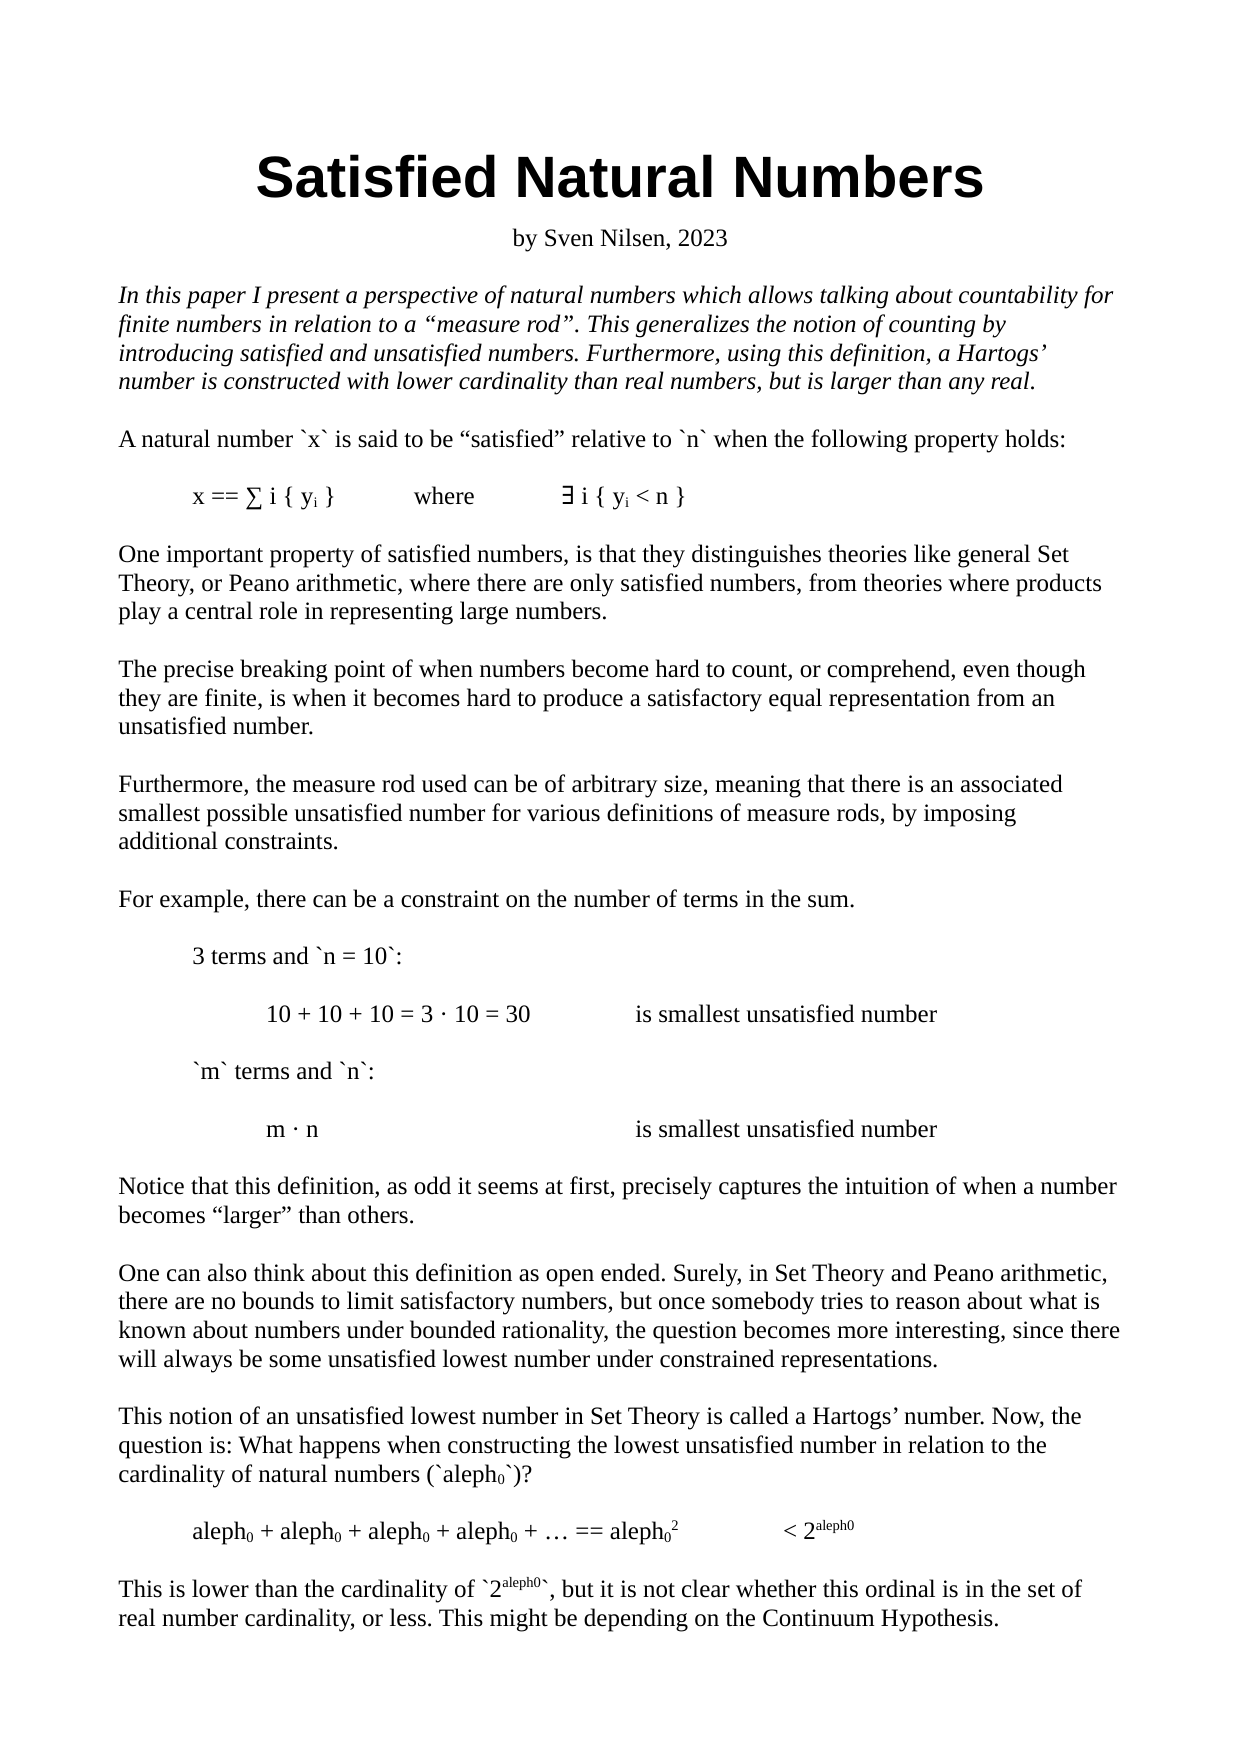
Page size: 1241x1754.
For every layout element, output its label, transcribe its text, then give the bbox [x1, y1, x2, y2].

text 10 + 10 + 10 = 3 · 10 = 30 is smallest unsatisfied number [118, 999, 1122, 1028]
text This notion of an unsatisfied lowest number in Set Theory is called a Hartogs’ number. Now, the question is: What happens when constructing the lowest unsatisfied number in relation to the cardinality of natural numbers (`aleph0`)? aleph0 + aleph0 + aleph0 + aleph0 + … == aleph02 < 2aleph0 [118, 1401, 1122, 1545]
text This is lower than the cardinality of `2aleph0`, but it is not clear whether this ordinal is in the set of real number cardinality, or less. This might be depending on the Continuum Hypothesis. [118, 1574, 1122, 1631]
text Notice that this definition, as odd it seems at first, precisely captures the intuition of when a number becomes “larger” than others. [118, 1171, 1122, 1229]
text The precise breaking point of when numbers become hard to count, or comprehend, even though they are finite, is when it becomes hard to produce a satisfactory equal representation from an unsatisfied number. [118, 654, 1122, 740]
text In this paper I present a perspective of natural numbers which allows talking about countability for finite numbers in relation to a “measure rod”. This generalizes the notion of counting by introducing satisfied and unsatisfied numbers. Furthermore, using this definition, a Hartogs’ number is constructed with lower cardinality than real numbers, but is larger than any real. [118, 280, 1122, 395]
text m · n is smallest unsatisfied number [118, 1114, 1122, 1143]
text `m` terms and `n`: [118, 1056, 1122, 1085]
title Satisfied Natural Numbers [118, 143, 1122, 210]
text x == ∑ i { yi } where ∃ i { yi < n } [118, 481, 1122, 510]
text 3 terms and `n = 10`: [118, 941, 1122, 970]
text by Sven Nilsen, 2023 [118, 223, 1122, 251]
text For example, there can be a constraint on the number of terms in the sum. [118, 884, 1122, 913]
text One important property of satisfied numbers, is that they distinguishes theories like general Set Theory, or Peano arithmetic, where there are only satisfied numbers, from theories where products play a central role in representing large numbers. [118, 539, 1122, 625]
text A natural number `x` is said to be “satisfied” relative to `n` when the following property holds: [118, 424, 1122, 453]
text Furthermore, the measure rod used can be of arbitrary size, meaning that there is an associated smallest possible unsatisfied number for various definitions of measure rods, by imposing additional constraints. [118, 769, 1122, 855]
text One can also think about this definition as open ended. Surely, in Set Theory and Peano arithmetic, there are no bounds to limit satisfactory numbers, but once somebody tries to reason about what is known about numbers under bounded rationality, the question becomes more interesting, since there will always be some unsatisfied lowest number under constrained representations. [118, 1258, 1122, 1373]
